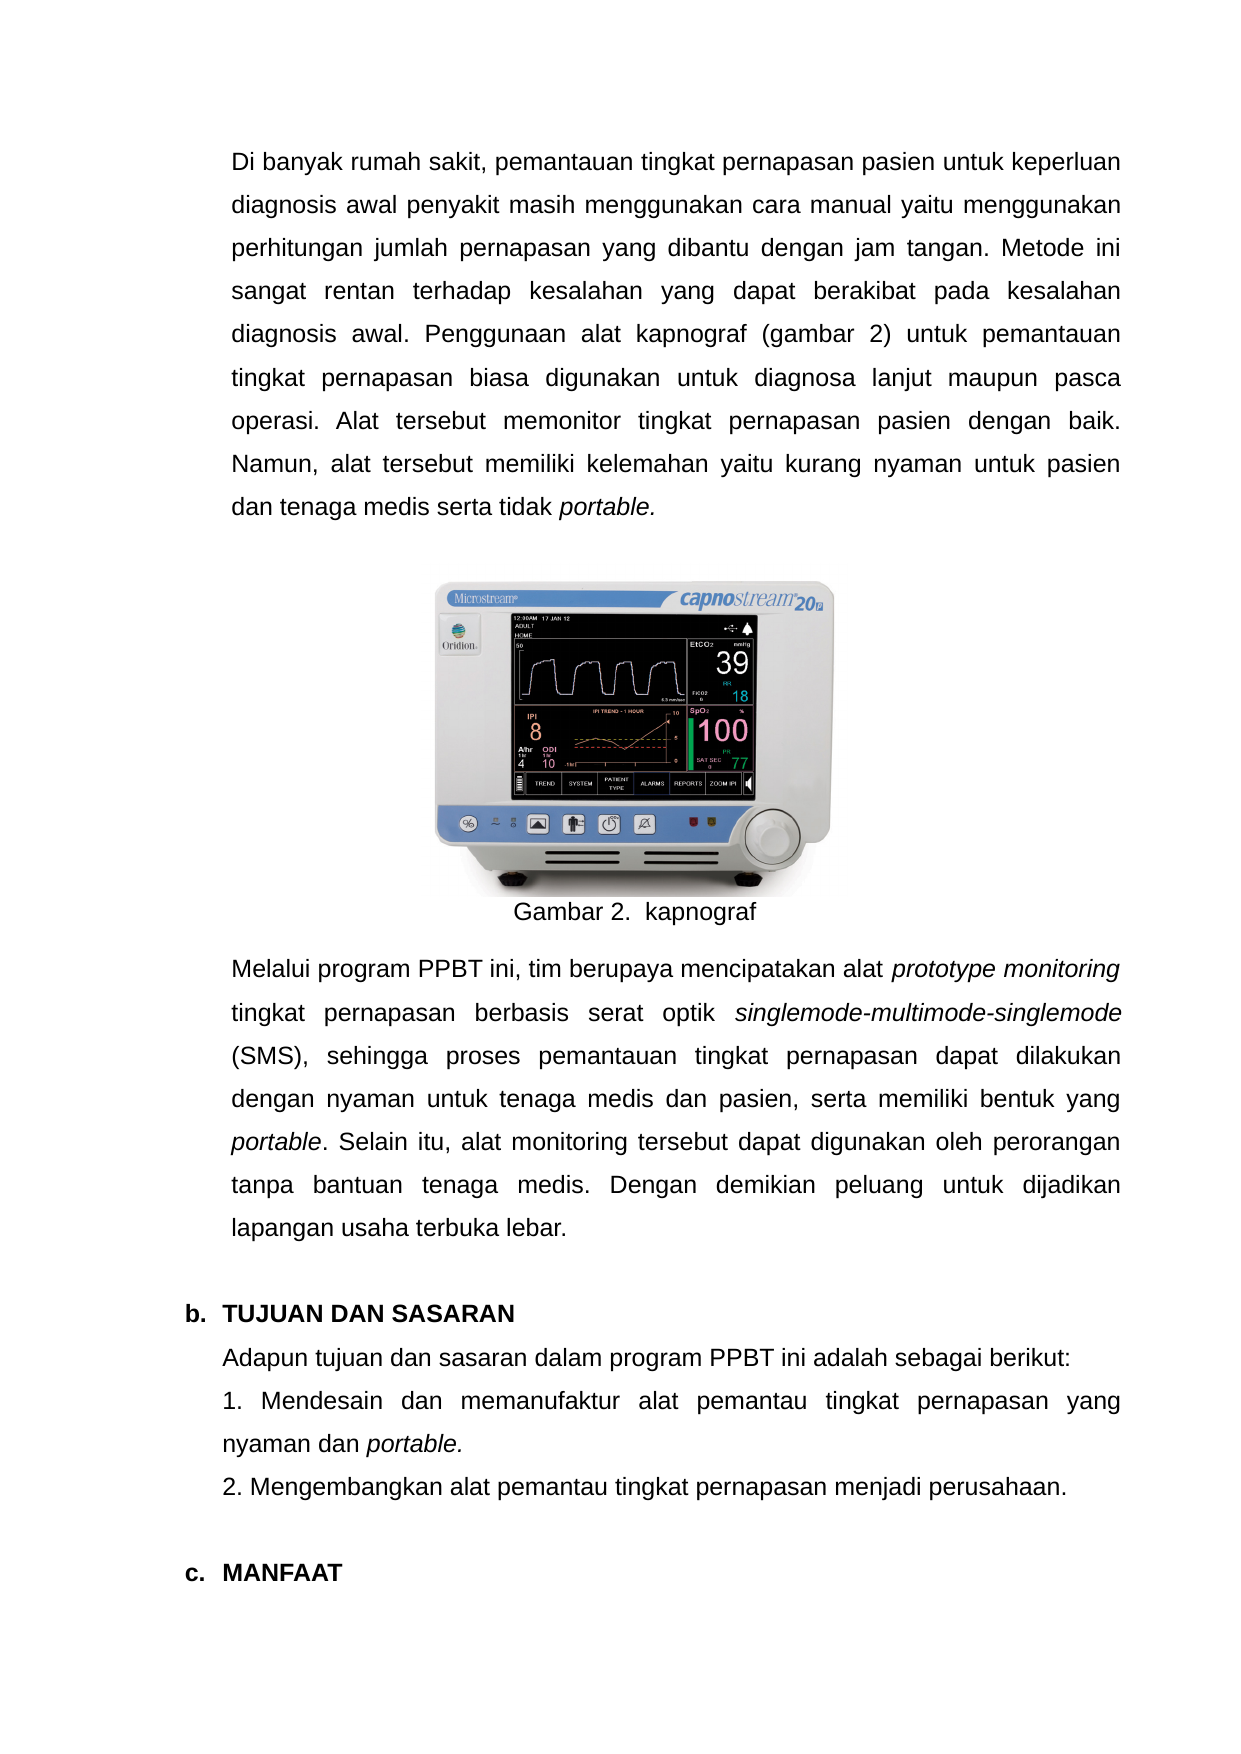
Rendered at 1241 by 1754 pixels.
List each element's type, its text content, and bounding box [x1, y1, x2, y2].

text Di banyak rumah sakit, pemantauan tingkat pernapasan pasien untuk keperluan diagnosis awal penyakit masih menggunakan cara manual yaitu menggunakan perhitungan jumlah pernapasan yang dibantu dengan jam tangan. Metode ini sangat rentan terhadap kesalahan yang dapat berakibat pada kesalahan diagnosis awal. Penggunaan alat kapnograf (gambar 2) untuk pemantauan tingkat pernapasan biasa digunakan untuk diagnosa lanjut maupun pasca operasi. Alat tersebut memonitor tingkat pernapasan pasien dengan baik. Namun, alat tersebut memiliki kelemahan yaitu kurang nyaman untuk pasien dan tenaga medis serta tidak portable. [231, 147, 1122, 521]
list 1. Mendesain dan memanufaktur alat pemantau tingkat pernapasan yang nyaman dan portable. [184, 1386, 1122, 1457]
list Adapun tujuan dan sasaran dalam program PPBT ini adalah sebagai berikut: [184, 1342, 1122, 1371]
text Melalui program PPBT ini, tim berupaya mencipatakan alat prototype monitoring tingkat pernapasan berbasis serat optik singlemode-multimode-singlemode (SMS), sehingga proses pemantauan tingkat pernapasan dapat dilakukan dengan nyaman untuk tenaga medis dan pasien, serta memiliki bentuk yang portable. Selain itu, alat monitoring tersebut dapat digunakan oleh perorangan tanpa bantuan tenaga medis. Dengan demikian peluang untuk dijadikan lapangan usaha terbuka lebar. [231, 954, 1122, 1242]
picture [421, 563, 848, 897]
list MANFAAT [184, 1558, 1122, 1587]
list TUJUAN DAN SASARAN [184, 1299, 1122, 1328]
text Gambar 2. kapnograf [147, 535, 1122, 926]
list 2. Mengembangkan alat pemantau tingkat pernapasan menjadi perusahaan. [184, 1472, 1122, 1501]
